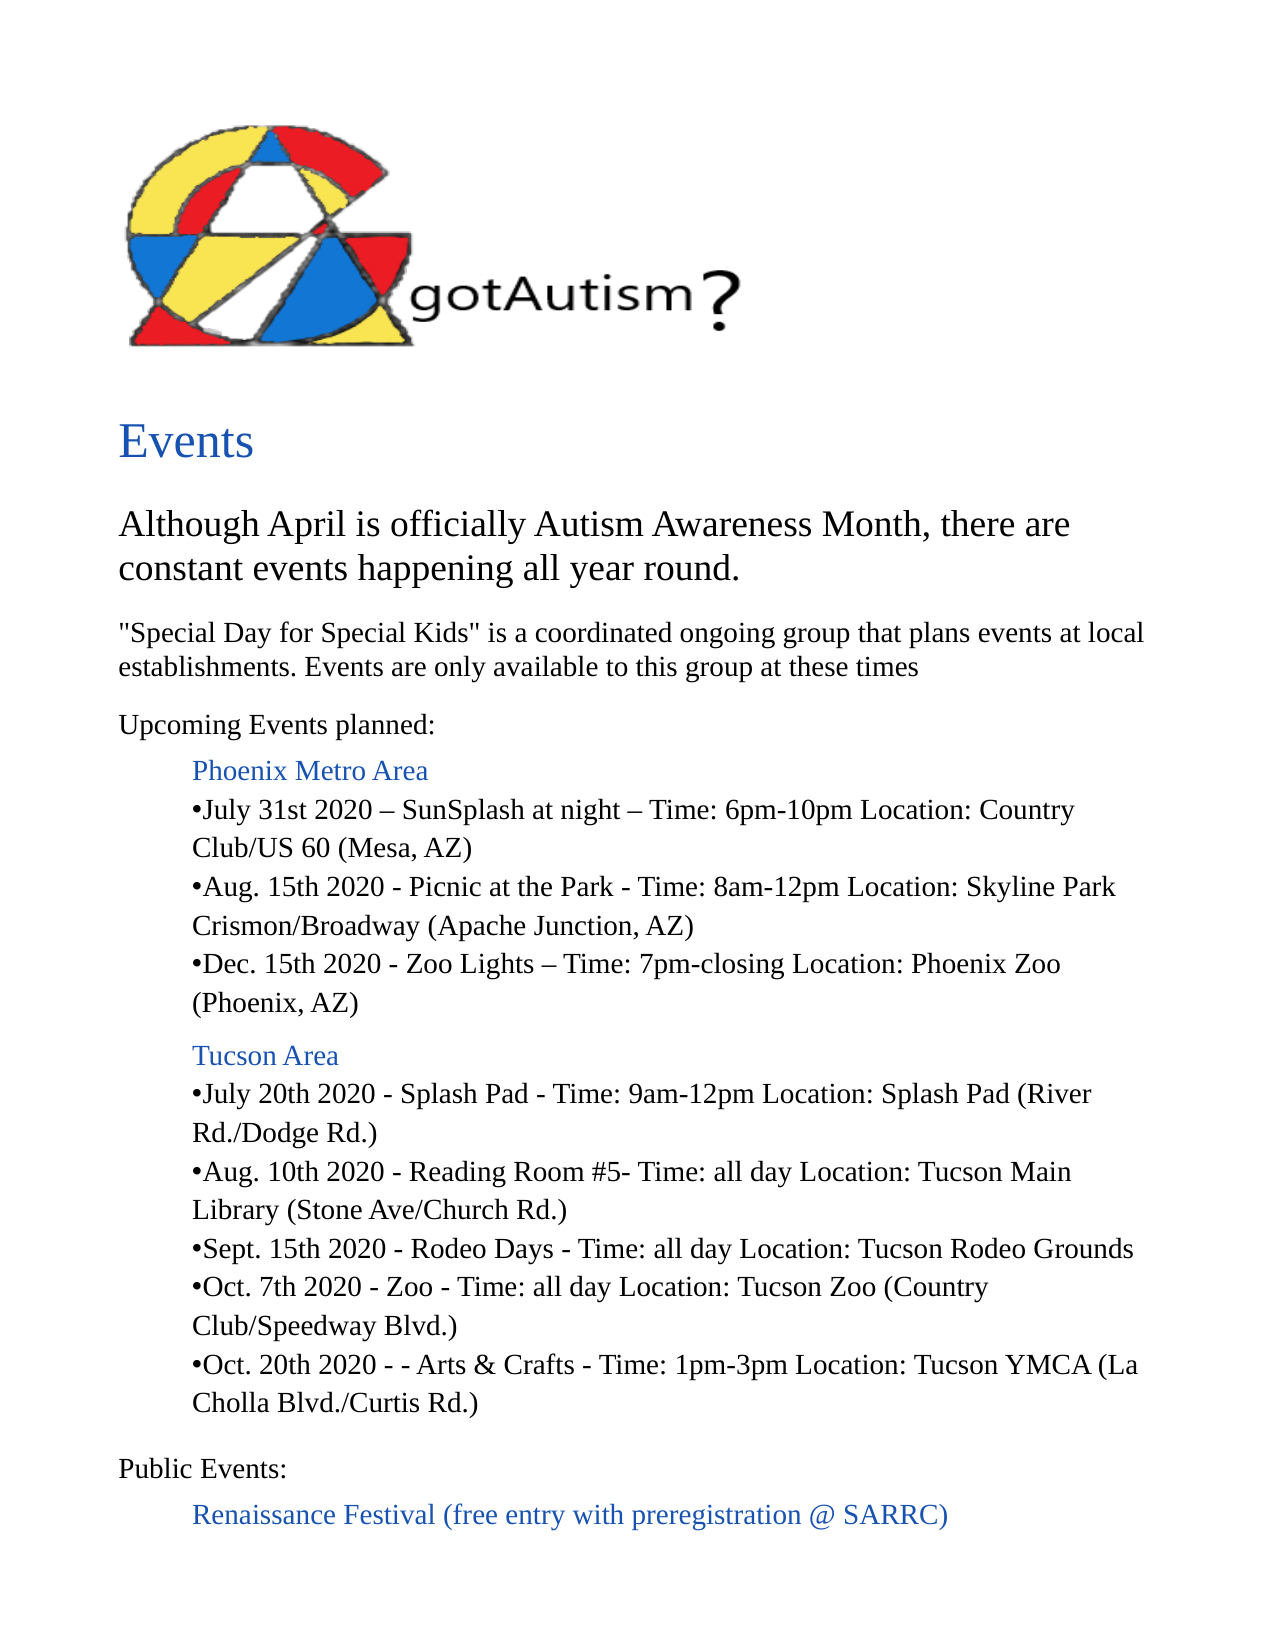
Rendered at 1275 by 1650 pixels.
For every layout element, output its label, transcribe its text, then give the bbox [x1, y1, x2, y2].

list Dec. 15th 2020 - Zoo Lights – Time: 7pm-closing Location: Phoenix Zoo (Phoenix, AZ) [118, 946, 1157, 1018]
list July 20th 2020 - Splash Pad - Time: 9am-12pm Location: Splash Pad (River Rd./Dodge Rd.) [118, 1077, 1157, 1149]
list Phoenix Metro Area [118, 753, 1157, 787]
subtitle Public Events: [118, 1451, 1157, 1484]
list Oct. 20th 2020 - - Arts & Crafts - Time: 1pm-3pm Location: Tucson YMCA (La Cholla Blvd./Curtis Rd.) [118, 1347, 1157, 1419]
list Oct. 7th 2020 - Zoo - Time: all day Location: Tucson Zoo (Country Club/Speedway Blvd.) [118, 1269, 1157, 1342]
list Aug. 15th 2020 - Picnic at the Park - Time: 8am-12pm Location: Skyline Park Crismon/Broadway (Apache Junction, AZ) [118, 869, 1157, 941]
list Tucson Area [118, 1038, 1157, 1072]
list Renaissance Festival (free entry with preregistration @ SARRC) [118, 1497, 1157, 1531]
list Sept. 15th 2020 - Rodeo Days - Time: all day Location: Tucson Rodeo Grounds [118, 1231, 1157, 1264]
picture [118, 118, 744, 353]
subtitle Upcoming Events planned: [118, 707, 1157, 741]
subtitle Events [118, 411, 1157, 468]
subtitle Although April is officially Autism Awareness Month, there are constant events happening all year round. [118, 502, 1157, 588]
list July 31st 2020 – SunSplash at night – Time: 6pm-10pm Location: Country Club/US 60 (Mesa, AZ) [118, 792, 1157, 864]
list Aug. 10th 2020 - Reading Room #5- Time: all day Location: Tucson Main Library (Stone Ave/Church Rd.) [118, 1154, 1157, 1226]
subtitle "Special Day for Special Kids" is a coordinated ongoing group that plans events at local establishments. Events are only available to this group at these times [118, 615, 1157, 682]
